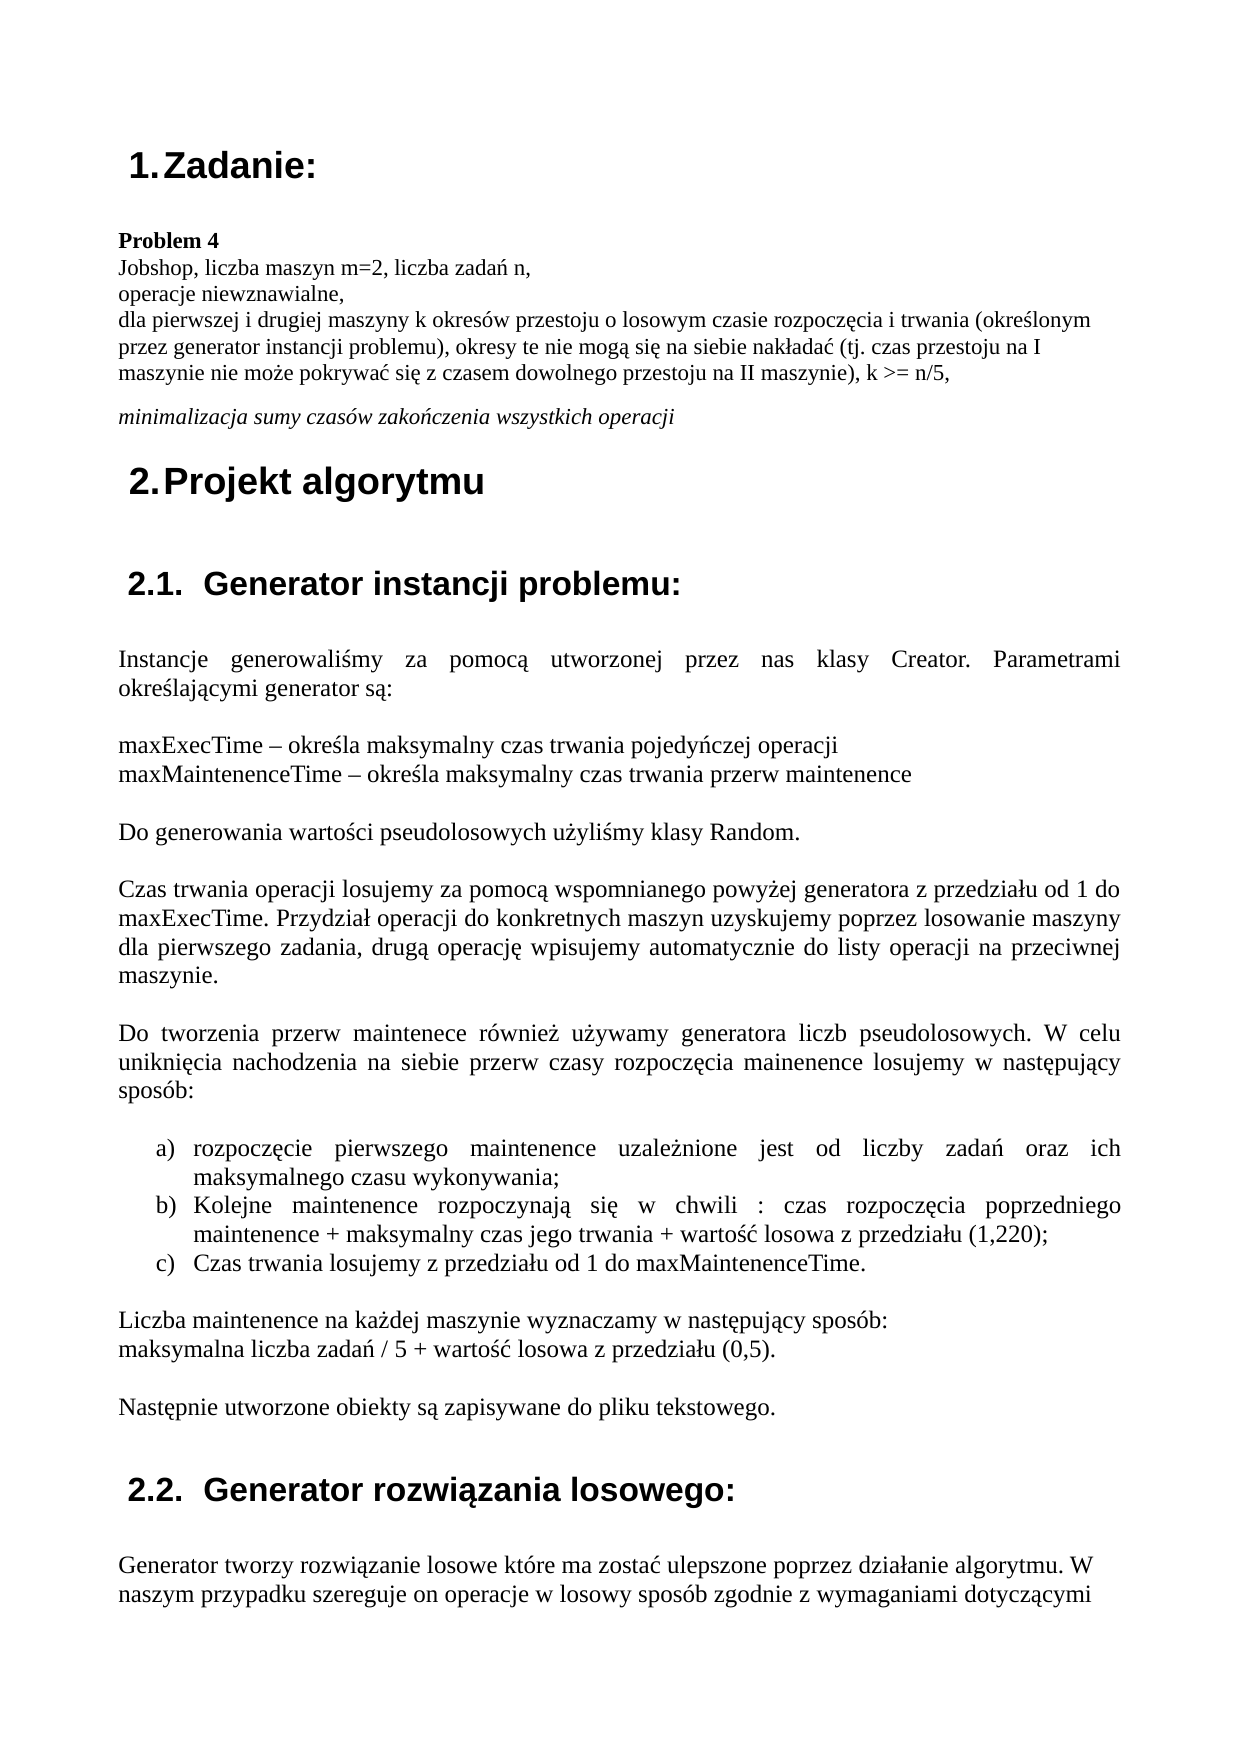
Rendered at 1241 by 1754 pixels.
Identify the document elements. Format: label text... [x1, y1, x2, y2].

text Instancje generowaliśmy za pomocą utworzonej przez nas klasy Creator. Parametrami określającymi generator są: [118, 644, 1122, 702]
text maxExecTime – określa maksymalny czas trwania pojedyńczej operacji [118, 730, 1122, 759]
text Liczba maintenence na każdej maszynie wyznaczamy w następujący sposób: [118, 1305, 1122, 1334]
text maksymalna liczba zadań / 5 + wartość losowa z przedziału (0,5). [118, 1334, 1122, 1363]
subtitle Zadanie: [118, 143, 1122, 186]
text Do tworzenia przerw maintenece również używamy generatora liczb pseudolosowych. W celu uniknięcia nachodzenia na siebie przerw czasy rozpoczęcia mainenence losujemy w następujący sposób: [118, 1018, 1122, 1104]
list Czas trwania losujemy z przedziału od 1 do maxMaintenenceTime. [156, 1248, 1122, 1277]
text maxMaintenenceTime – określa maksymalny czas trwania przerw maintenence [118, 759, 1122, 788]
text Czas trwania operacji losujemy za pomocą wspomnianego powyżej generatora z przedziału od 1 do maxExecTime. Przydział operacji do konkretnych maszyn uzyskujemy poprzez losowanie maszyny dla pierwszego zadania, drugą operację wpisujemy automatycznie do listy operacji na przeciwnej maszynie. [118, 874, 1122, 989]
text minimalizacja sumy czasów zakończenia wszystkich operacji [118, 386, 1122, 433]
text Jobshop, liczba maszyn m=2, liczba zadań n, [118, 254, 1122, 280]
subtitle Generator rozwiązania losowego: [118, 1470, 1122, 1509]
text Problem 4 [118, 227, 1122, 254]
list Kolejne maintenence rozpoczynają się w chwili : czas rozpoczęcia poprzedniego maintenence + maksymalny czas jego trwania + wartość losowa z przedziału (1,220); [156, 1190, 1122, 1248]
text Generator tworzy rozwiązanie losowe które ma zostać ulepszone poprzez działanie algorytmu. W naszym przypadku szereguje on operacje w losowy sposób zgodnie z wymaganiami dotyczącymi [118, 1550, 1122, 1607]
subtitle Generator instancji problemu: [118, 564, 1122, 603]
text Następnie utworzone obiekty są zapisywane do pliku tekstowego. [118, 1392, 1122, 1420]
text Do generowania wartości pseudolosowych użyliśmy klasy Random. [118, 817, 1122, 845]
subtitle Projekt algorytmu [118, 458, 1122, 502]
text operacje niewznawialne, [118, 280, 1122, 307]
text dla pierwszej i drugiej maszyny k okresów przestoju o losowym czasie rozpoczęcia i trwania (określonym przez generator instancji problemu), okresy te nie mogą się na siebie nakładać (tj. czas przestoju na I maszynie nie może pokrywać się z czasem dowolnego przestoju na II maszynie), k >= n/5, [118, 307, 1122, 386]
list rozpoczęcie pierwszego maintenence uzależnione jest od liczby zadań oraz ich maksymalnego czasu wykonywania; [156, 1133, 1122, 1190]
